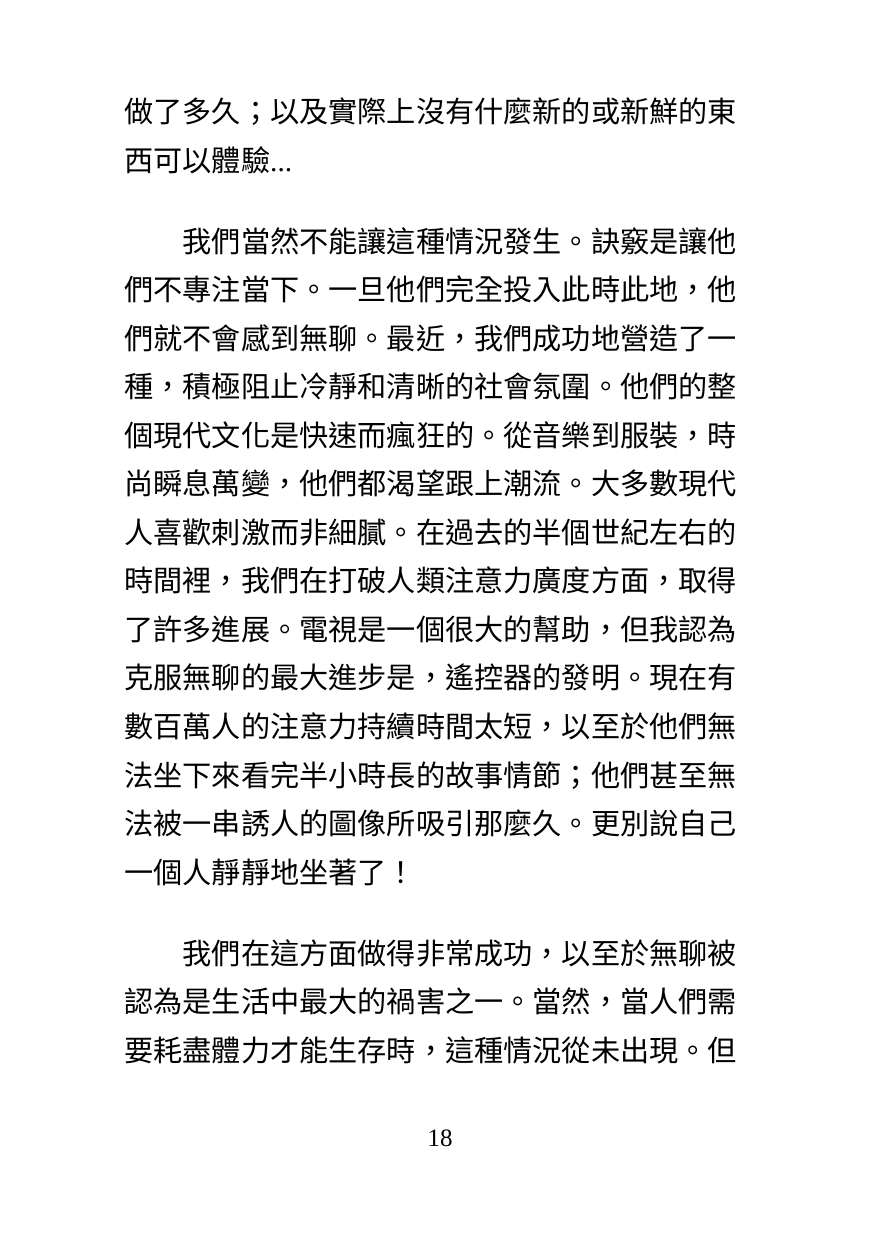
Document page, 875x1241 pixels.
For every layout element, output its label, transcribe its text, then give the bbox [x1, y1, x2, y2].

text 我們當然不能讓這種情況發生。訣竅是讓他們不專注當下。一旦他們完全投入此時此地，他們就不會感到無聊。最近，我們成功地營造了一種，積極阻止冷靜和清晰的社會氛圍。他們的整個現代文化是快速而瘋狂的。從音樂到服裝，時尚瞬息萬變，他們都渴望跟上潮流。大多數現代人喜歡刺激而非細膩。在過去的半個世紀左右的時間裡，我們在打破人類注意力廣度方面，取得了許多進展。電視是一個很大的幫助，但我認為克服無聊的最大進步是，遙控器的發明。現在有數百萬人的注意力持續時間太短，以至於他們無法坐下來看完半小時長的故事情節；他們甚至無法被一串誘人的圖像所吸引那麼久。更別說自己一個人靜靜地坐著了！ [124, 218, 756, 891]
text 我們在這方面做得非常成功，以至於無聊被認為是生活中最大的禍害之一。當然，當人們需要耗盡體力才能生存時，這種情況從未出現。但 [124, 930, 756, 1069]
text 做了多久；以及實際上沒有什麼新的或新鮮的東西可以體驗... [124, 88, 756, 179]
